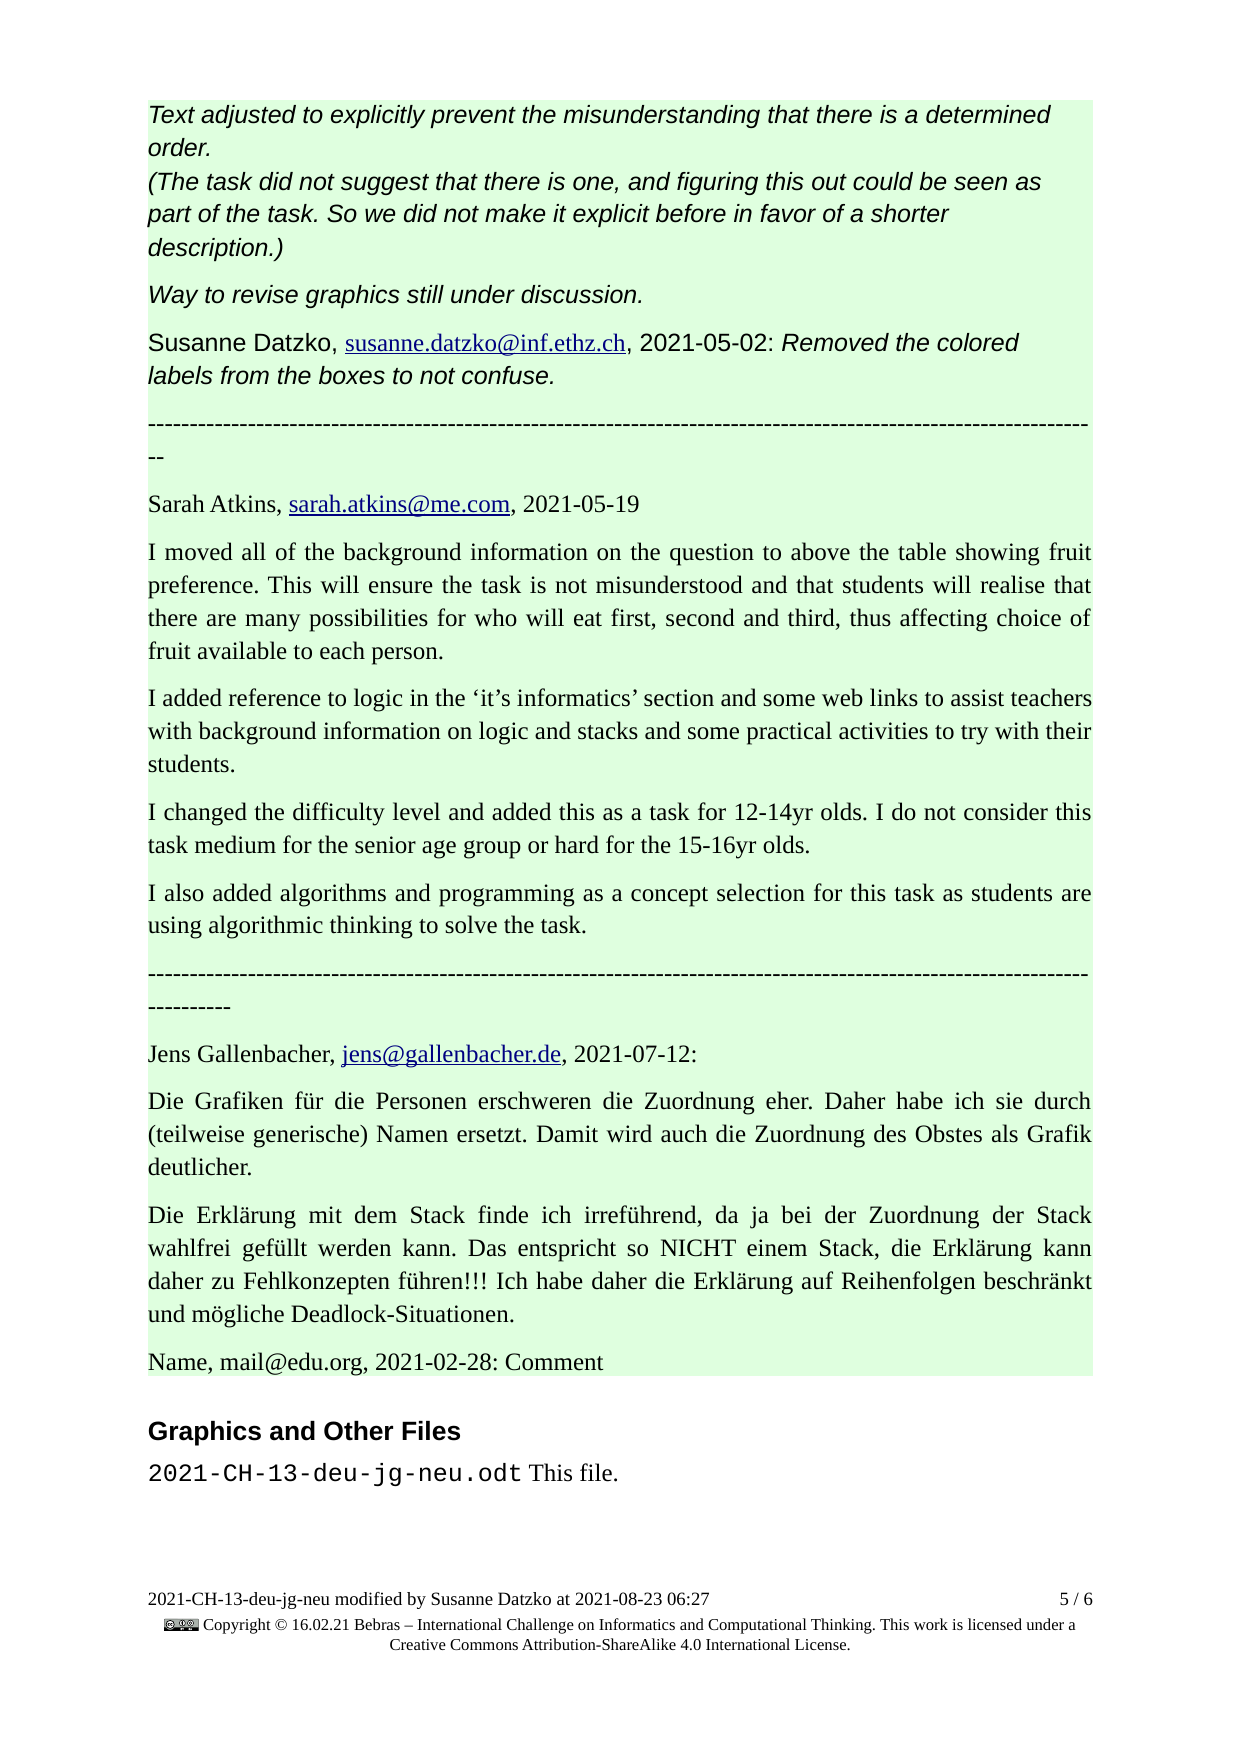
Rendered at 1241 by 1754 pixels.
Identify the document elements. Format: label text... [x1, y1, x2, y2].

text Name, mail@edu.org, 2021-02-28: Comment [148, 1347, 1093, 1376]
text I changed the difficulty level and added this as a task for 12-14yr olds. I do not consider this task medium for the senior age group or hard for the 15-16yr olds. [148, 797, 1093, 859]
text I added reference to logic in the ‘it’s informatics’ section and some web links to assist teachers with background information on logic and stacks and some practical activities to try with their students. [148, 683, 1093, 778]
text ------------------------------------------------------------------------------------------------------------------- [148, 408, 1093, 470]
text I also added algorithms and programming as a concept selection for this task as students are using algorithmic thinking to solve the task. [148, 878, 1093, 939]
text Jens Gallenbacher, jens@gallenbacher.de, 2021-07-12: [148, 1039, 1093, 1068]
text Sarah Atkins, sarah.atkins@me.com, 2021-05-19 [148, 489, 1093, 518]
text Text adjusted to explicitly prevent the misunderstanding that there is a determined order. (The task did not suggest that there is one, and figuring this out could be seen as part of the task. So we did not make it explicit before in favor of a shorter description.) [148, 100, 1093, 261]
text Way to revise graphics still under discussion. [148, 280, 1093, 309]
text Die Erklärung mit dem Stack finde ich irreführend, da ja bei der Zuordnung der Stack wahlfrei gefüllt werden kann. Das entspricht so NICHT einem Stack, die Erklärung kann daher zu Fehlkonzepten führen!!! Ich habe daher die Erklärung auf Reihenfolgen beschränkt und mögliche Deadlock-Situationen. [148, 1200, 1093, 1328]
text 2021-CH-13-deu-jg-neu.odt This file. [148, 1458, 1093, 1489]
text Die Grafiken für die Personen erschweren die Zuordnung eher. Daher habe ich sie durch (teilweise generische) Namen ersetzt. Damit wird auch die Zuordnung des Obstes als Grafik deutlicher. [148, 1086, 1093, 1181]
text Susanne Datzko, susanne.datzko@inf.ethz.ch, 2021-05-02: Removed the colored labels from the boxes to not confuse. [148, 328, 1093, 389]
text --------------------------------------------------------------------------------------------------------------------------- [148, 958, 1093, 1020]
subtitle Graphics and Other Files [148, 1415, 1093, 1446]
text I moved all of the background information on the question to above the table showing fruit preference. This will ensure the task is not misunderstood and that students will realise that there are many possibilities for who will eat first, second and third, thus affecting choice of fruit available to each person. [148, 537, 1093, 664]
